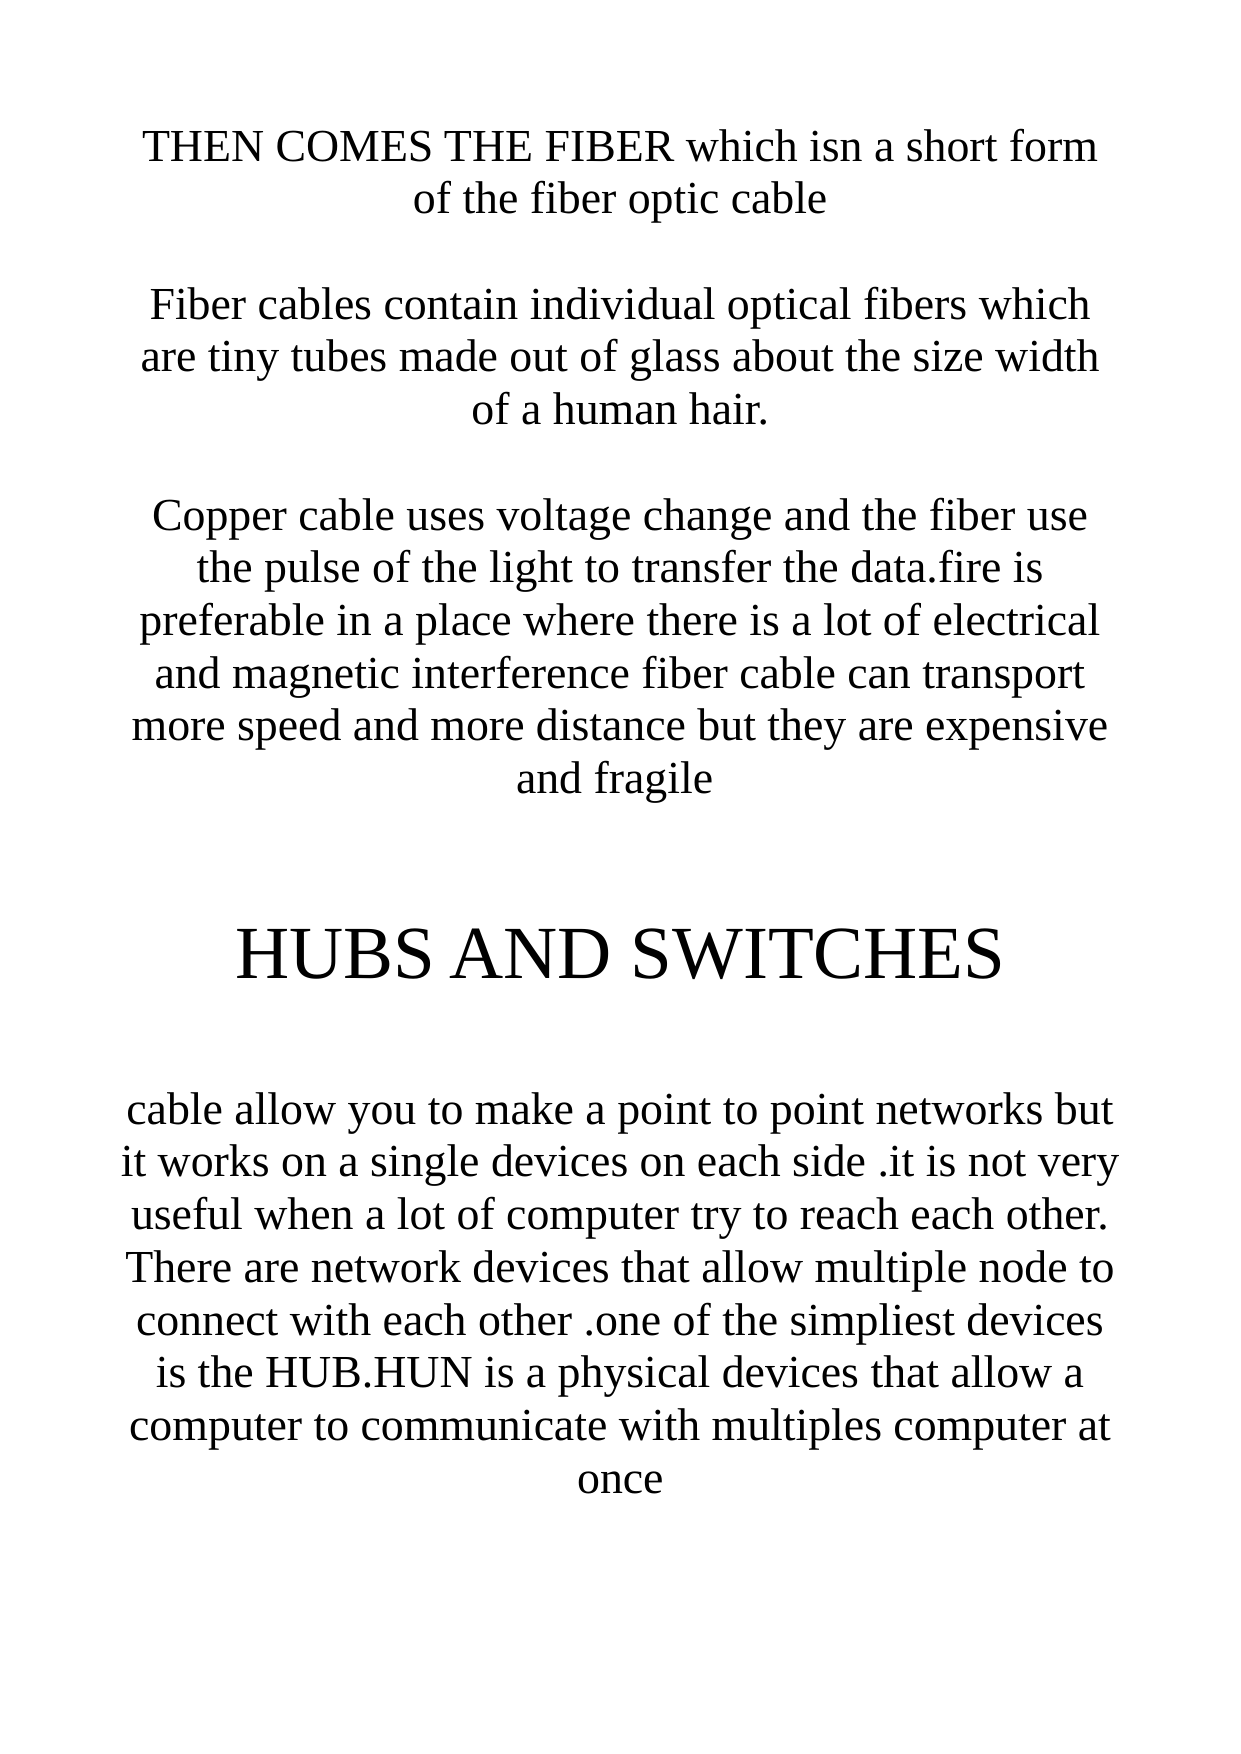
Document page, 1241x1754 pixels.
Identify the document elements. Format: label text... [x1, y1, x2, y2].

text Fiber cables contain individual optical fibers which are tiny tubes made out of glass about the size width of a human hair. [118, 276, 1122, 434]
text HUBS AND SWITCHES [118, 909, 1122, 995]
text cable allow you to make a point to point networks but it works on a single devices on each side .it is not very useful when a lot of computer try to reach each other. [118, 1081, 1122, 1239]
text There are network devices that allow multiple node to connect with each other .one of the simpliest devices is the HUB.HUN is a physical devices that allow a computer to communicate with multiples computer at once [118, 1239, 1122, 1503]
text Copper cable uses voltage change and the fiber use the pulse of the light to transfer the data.fire is preferable in a place where there is a lot of electrical and magnetic interference fiber cable can transport more speed and more distance but they are expensive and fragile [118, 487, 1122, 803]
text THEN COMES THE FIBER which isn a short form of the fiber optic cable [118, 118, 1122, 223]
